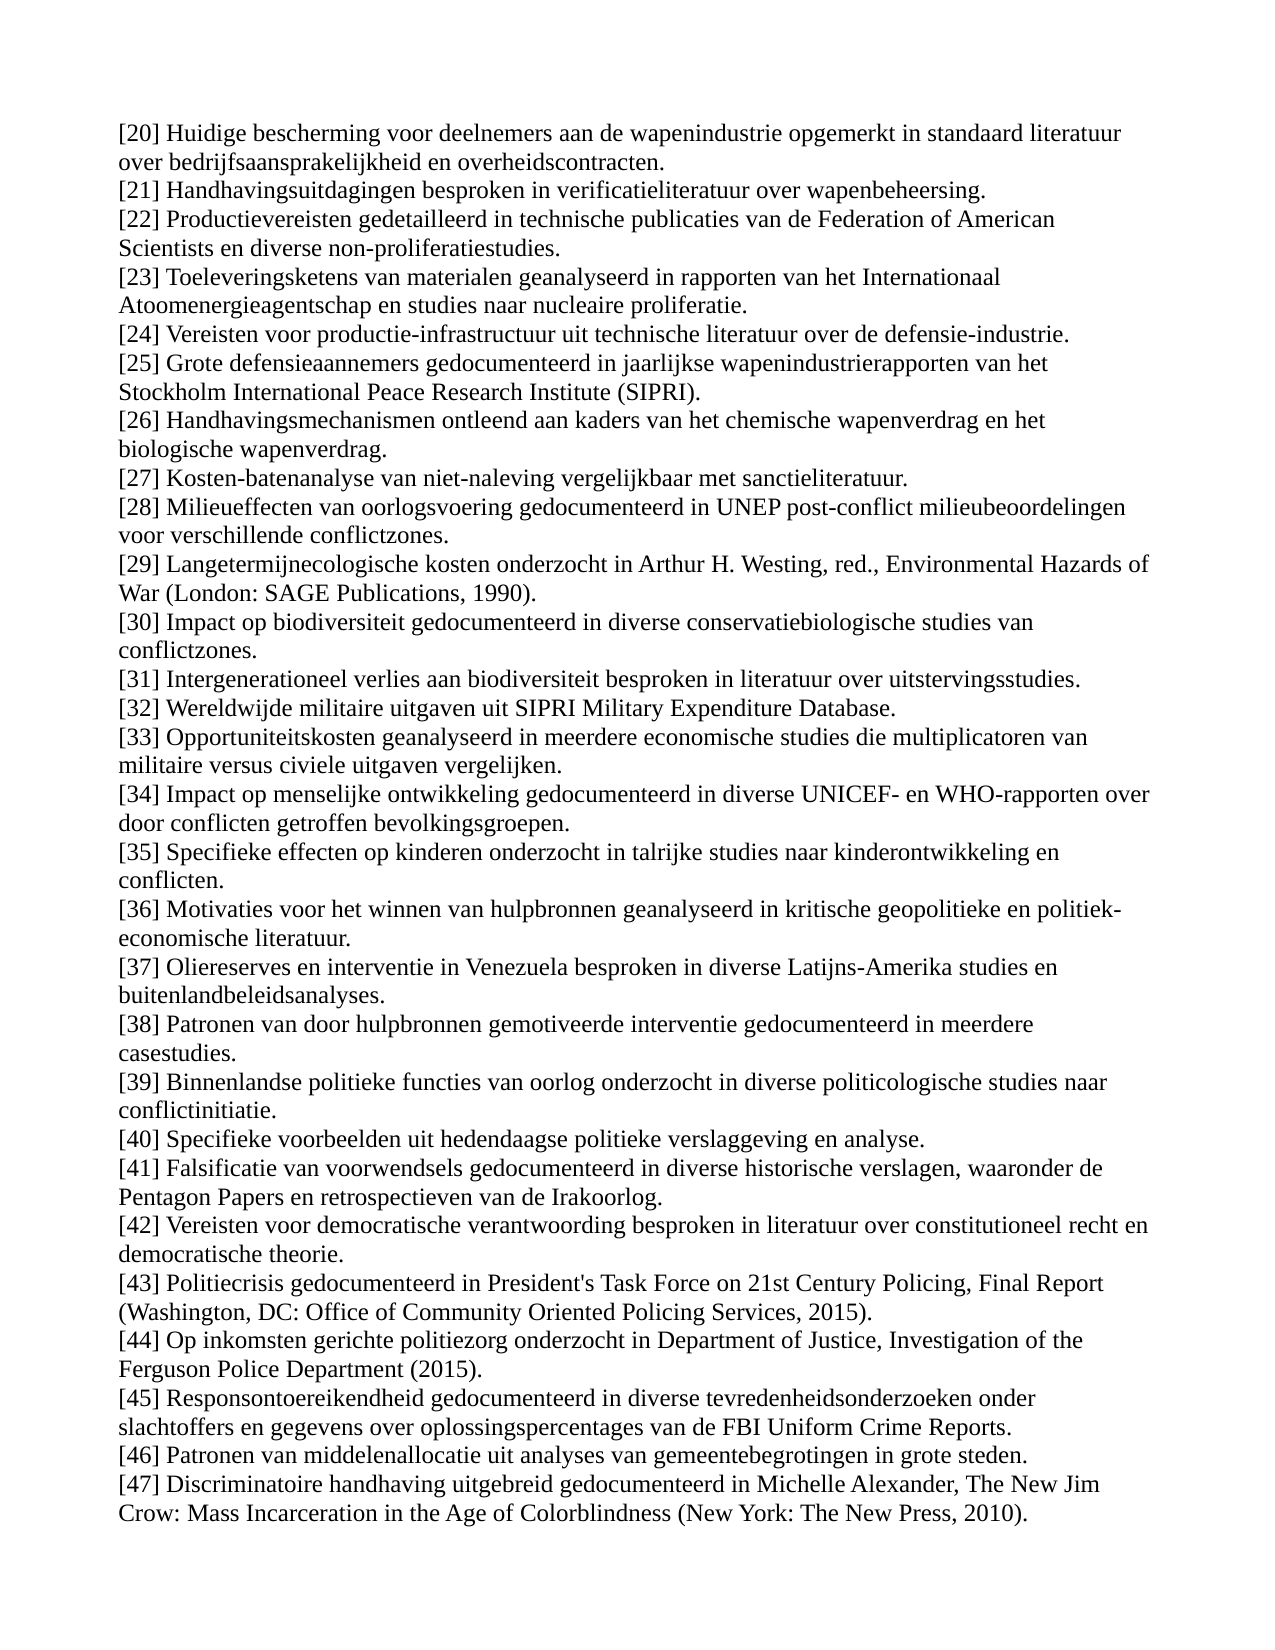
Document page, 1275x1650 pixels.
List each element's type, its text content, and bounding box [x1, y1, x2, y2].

text [43] Politiecrisis gedocumenteerd in President's Task Force on 21st Century Policing, Final Report (Washington, DC: Office of Community Oriented Policing Services, 2015). [118, 1268, 1157, 1326]
text [28] Milieueffecten van oorlogsvoering gedocumenteerd in UNEP post-conflict milieubeoordelingen voor verschillende conflictzones. [118, 492, 1157, 549]
text [47] Discriminatoire handhaving uitgebreid gedocumenteerd in Michelle Alexander, The New Jim Crow: Mass Incarceration in the Age of Colorblindness (New York: The New Press, 2010). [118, 1469, 1157, 1527]
text [46] Patronen van middelenallocatie uit analyses van gemeentebegrotingen in grote steden. [118, 1441, 1157, 1469]
text [22] Productievereisten gedetailleerd in technische publicaties van de Federation of American Scientists en diverse non-proliferatiestudies. [118, 204, 1157, 262]
text [24] Vereisten voor productie-infrastructuur uit technische literatuur over de defensie-industrie. [118, 319, 1157, 348]
text [26] Handhavingsmechanismen ontleend aan kaders van het chemische wapenverdrag en het biologische wapenverdrag. [118, 406, 1157, 463]
text [34] Impact op menselijke ontwikkeling gedocumenteerd in diverse UNICEF- en WHO-rapporten over door conflicten getroffen bevolkingsgroepen. [118, 779, 1157, 837]
text [21] Handhavingsuitdagingen besproken in verificatieliteratuur over wapenbeheersing. [118, 176, 1157, 204]
text [32] Wereldwijde militaire uitgaven uit SIPRI Military Expenditure Database. [118, 693, 1157, 722]
text [31] Intergenerationeel verlies aan biodiversiteit besproken in literatuur over uitstervingsstudies. [118, 664, 1157, 693]
text [39] Binnenlandse politieke functies van oorlog onderzocht in diverse politicologische studies naar conflictinitiatie. [118, 1067, 1157, 1124]
text [30] Impact op biodiversiteit gedocumenteerd in diverse conservatiebiologische studies van conflictzones. [118, 607, 1157, 664]
text [38] Patronen van door hulpbronnen gemotiveerde interventie gedocumenteerd in meerdere casestudies. [118, 1009, 1157, 1067]
text [45] Responsontoereikendheid gedocumenteerd in diverse tevredenheidsonderzoeken onder slachtoffers en gegevens over oplossingspercentages van de FBI Uniform Crime Reports. [118, 1383, 1157, 1441]
text [33] Opportuniteitskosten geanalyseerd in meerdere economische studies die multiplicatoren van militaire versus civiele uitgaven vergelijken. [118, 722, 1157, 779]
text [25] Grote defensieaannemers gedocumenteerd in jaarlijkse wapenindustrierapporten van het Stockholm International Peace Research Institute (SIPRI). [118, 348, 1157, 406]
text [20] Huidige bescherming voor deelnemers aan de wapenindustrie opgemerkt in standaard literatuur over bedrijfsaansprakelijkheid en overheidscontracten. [118, 118, 1157, 176]
text [42] Vereisten voor democratische verantwoording besproken in literatuur over constitutioneel recht en democratische theorie. [118, 1211, 1157, 1268]
text [44] Op inkomsten gerichte politiezorg onderzocht in Department of Justice, Investigation of the Ferguson Police Department (2015). [118, 1326, 1157, 1383]
text [37] Oliereserves en interventie in Venezuela besproken in diverse Latijns-Amerika studies en buitenlandbeleidsanalyses. [118, 952, 1157, 1009]
text [23] Toeleveringsketens van materialen geanalyseerd in rapporten van het Internationaal Atoomenergieagentschap en studies naar nucleaire proliferatie. [118, 262, 1157, 319]
text [35] Specifieke effecten op kinderen onderzocht in talrijke studies naar kinderontwikkeling en conflicten. [118, 837, 1157, 894]
text [41] Falsificatie van voorwendsels gedocumenteerd in diverse historische verslagen, waaronder de Pentagon Papers en retrospectieven van de Irakoorlog. [118, 1153, 1157, 1211]
text [40] Specifieke voorbeelden uit hedendaagse politieke verslaggeving en analyse. [118, 1124, 1157, 1153]
text [36] Motivaties voor het winnen van hulpbronnen geanalyseerd in kritische geopolitieke en politiek-economische literatuur. [118, 894, 1157, 952]
text [29] Langetermijnecologische kosten onderzocht in Arthur H. Westing, red., Environmental Hazards of War (London: SAGE Publications, 1990). [118, 549, 1157, 607]
text [27] Kosten-batenanalyse van niet-naleving vergelijkbaar met sanctieliteratuur. [118, 463, 1157, 492]
